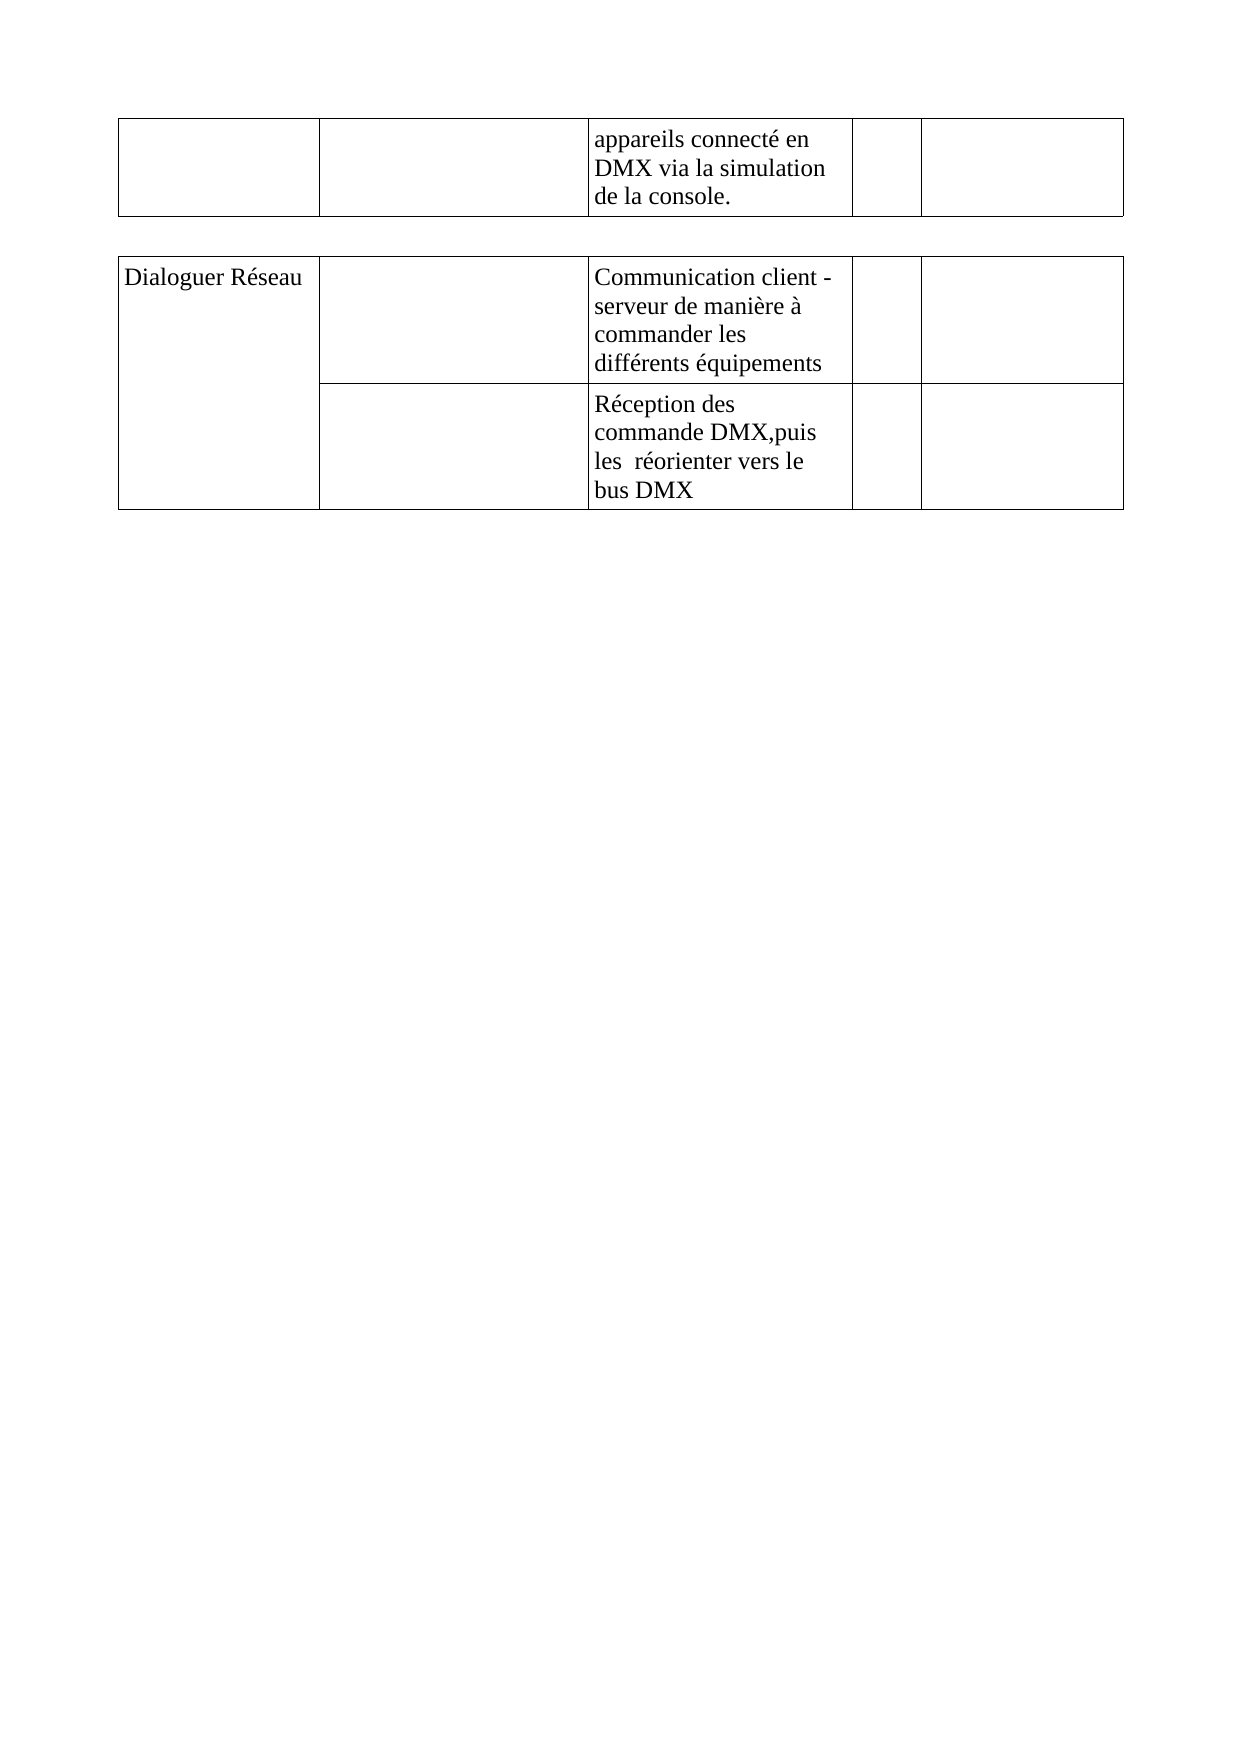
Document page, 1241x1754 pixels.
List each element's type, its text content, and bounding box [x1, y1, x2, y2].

table_cell [922, 257, 1123, 383]
table_cell Communication client - serveur de manière à commander les différents équipements [589, 257, 852, 383]
table_cell [320, 257, 588, 383]
table_cell [921, 217, 1123, 256]
table_cell [319, 217, 588, 256]
table_cell [118, 217, 319, 256]
table_cell Réception des commande DMX,puis les réorienter vers le bus DMX [589, 384, 852, 509]
table_cell [320, 384, 588, 509]
table_cell Dialoguer Réseau [119, 257, 319, 509]
table_cell appareils connecté en DMX via la simulation de la console. [589, 119, 852, 216]
table_cell [853, 384, 921, 509]
table_cell [320, 119, 588, 216]
table_cell [922, 384, 1123, 509]
table_cell [853, 119, 921, 216]
table_cell [119, 119, 319, 216]
table_cell [853, 217, 921, 256]
table_cell [922, 119, 1123, 216]
table_cell [853, 257, 921, 383]
table_cell [589, 217, 852, 256]
